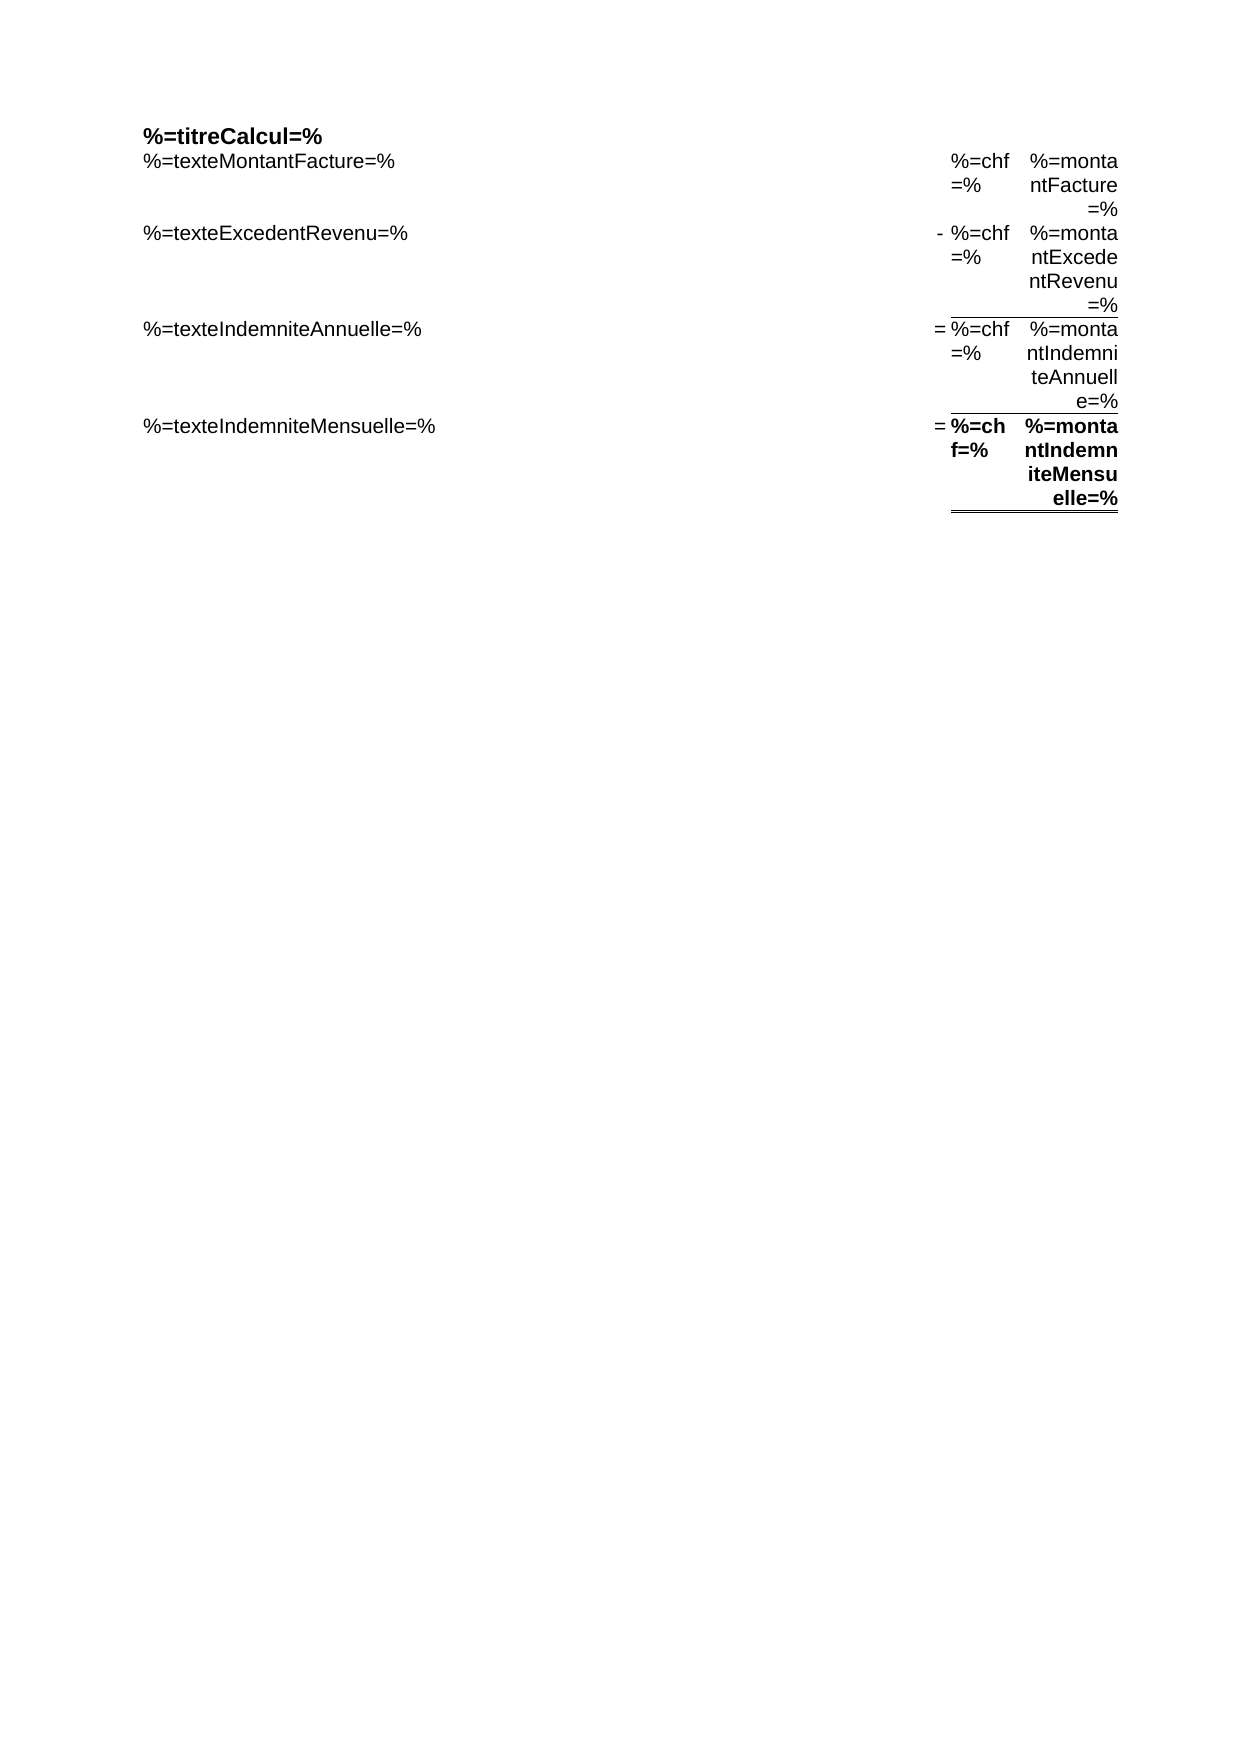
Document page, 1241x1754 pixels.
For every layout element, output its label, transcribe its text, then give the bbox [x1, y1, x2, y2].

table_cell %=chf=% [951, 149, 1012, 221]
table_cell %=montantIndemniteMensuelle=% [1024, 414, 1118, 510]
table_cell [1012, 318, 1024, 413]
table_cell %=montantFacture=% [1024, 149, 1118, 221]
table_cell %=texteMontantFacture=% [143, 149, 929, 221]
table_cell %=chf=% [951, 318, 1012, 413]
table_cell = [929, 414, 951, 512]
table_header [951, 123, 1012, 149]
table_cell = [929, 317, 951, 414]
table_cell [1012, 149, 1024, 221]
table_cell %=montantExcedentRevenu=% [1024, 221, 1118, 317]
table_cell [1012, 414, 1024, 510]
table_cell %=montantIndemniteAnnuelle=% [1024, 318, 1118, 413]
table_cell [1012, 221, 1024, 317]
table_header [1012, 123, 1024, 149]
table_cell [929, 149, 951, 221]
table_cell %=texteExcedentRevenu=% [143, 221, 929, 317]
table_header [1024, 123, 1118, 149]
table_header [929, 123, 951, 149]
table_header %=titreCalcul=% [143, 123, 929, 149]
table_cell - [929, 221, 951, 317]
table_cell %=chf=% [951, 221, 1012, 317]
table_cell %=chf=% [951, 414, 1012, 510]
table_cell %=texteIndemniteMensuelle=% [143, 414, 929, 512]
table_cell %=texteIndemniteAnnuelle=% [143, 317, 929, 414]
